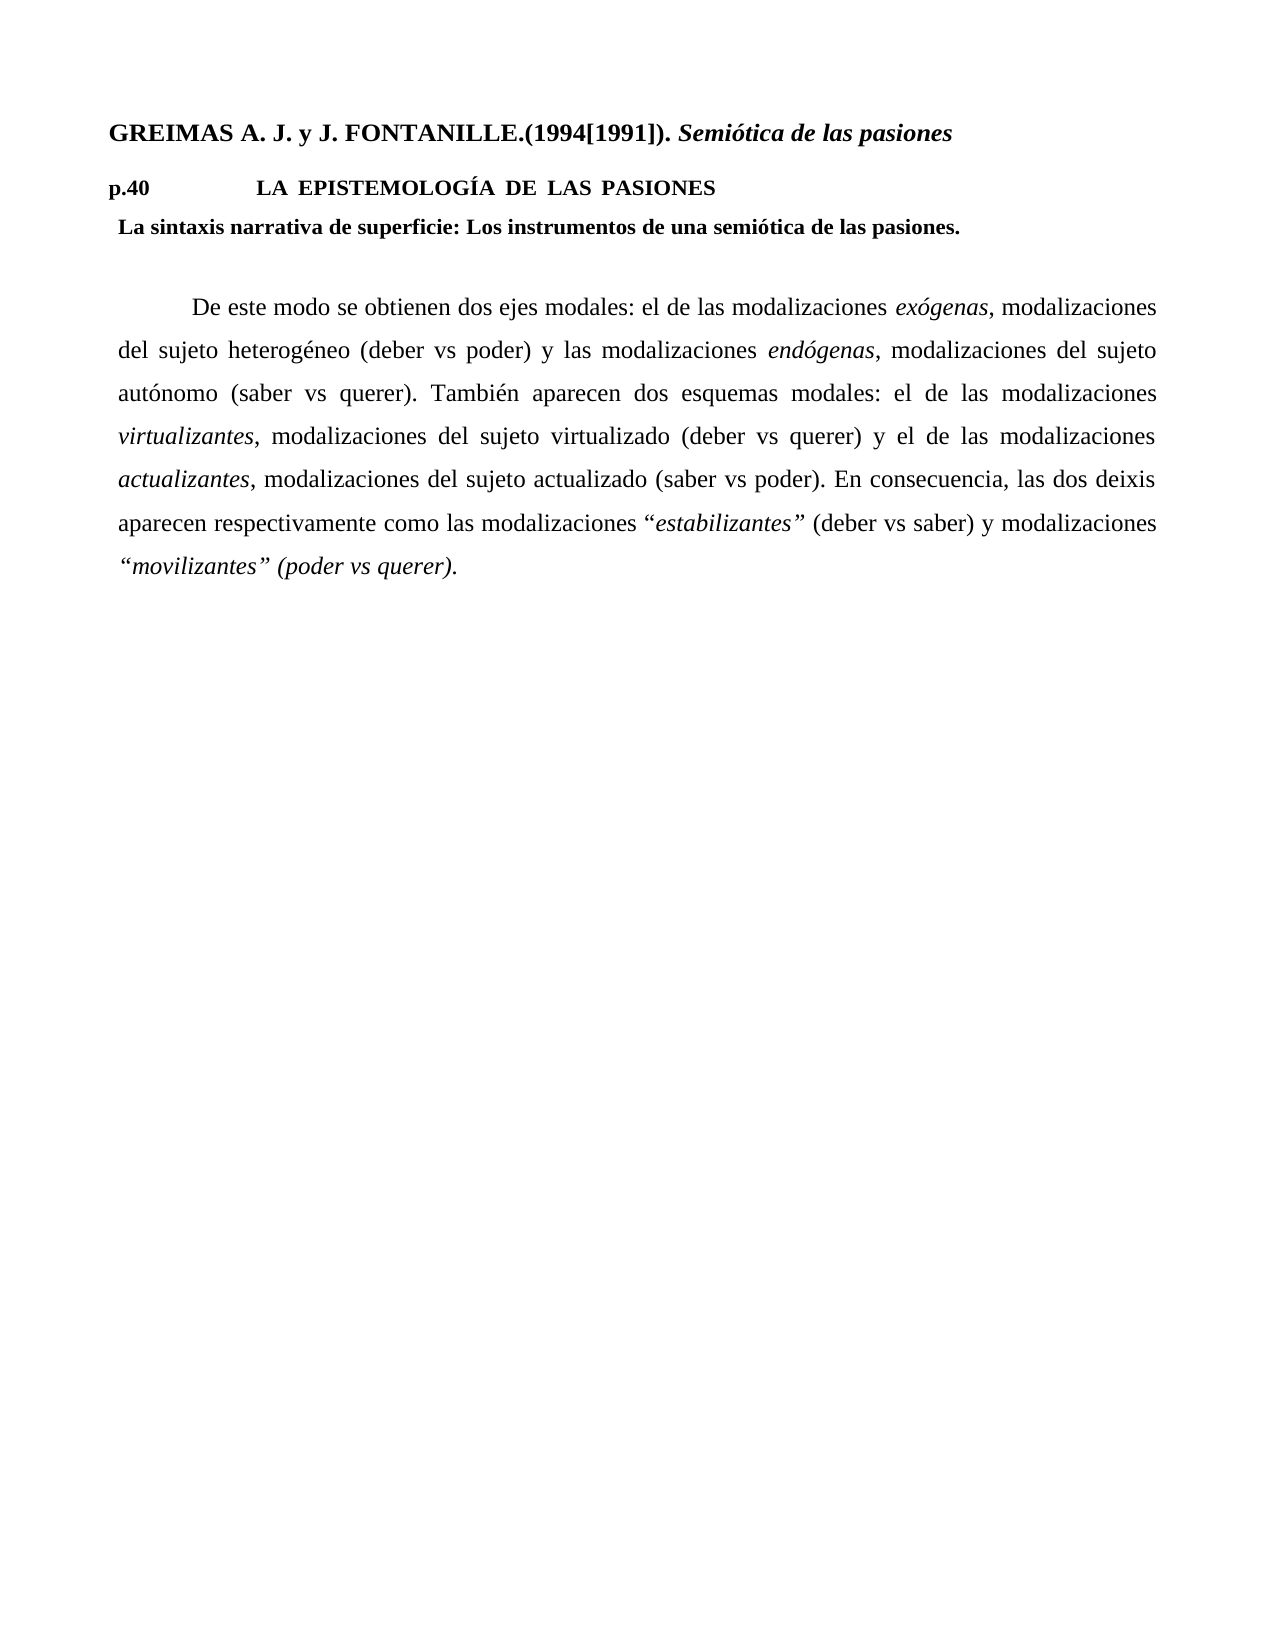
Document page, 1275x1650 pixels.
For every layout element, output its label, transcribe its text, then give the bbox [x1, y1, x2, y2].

text La sintaxis narrativa de superficie: Los instrumentos de una semiótica de las pasiones. [118, 214, 1169, 239]
text p.40 LA EPISTEMOLOGÍA DE LAS PASIONES [108, 175, 1169, 200]
text GREIMAS A. J. y J. FONTANILLE.(1994[1991]). Semiótica de las pasiones [108, 118, 1169, 146]
text De este modo se obtienen dos ejes modales: el de las modalizaciones exógenas, modalizaciones del sujeto heterogéneo (deber vs poder) y las modalizaciones endógenas, modalizaciones del sujeto autónomo (saber vs querer). También aparecen dos esquemas modales: el de las modalizaciones virtualizantes, modalizaciones del sujeto virtualizado (deber vs querer) y el de las modalizaciones actualizantes, modalizaciones del sujeto actualizado (saber vs poder). En consecuencia, las dos deixis aparecen respectivamente como las modalizaciones “estabilizantes” (deber vs saber) y modalizaciones “movilizantes” (poder vs querer). [118, 292, 1157, 579]
